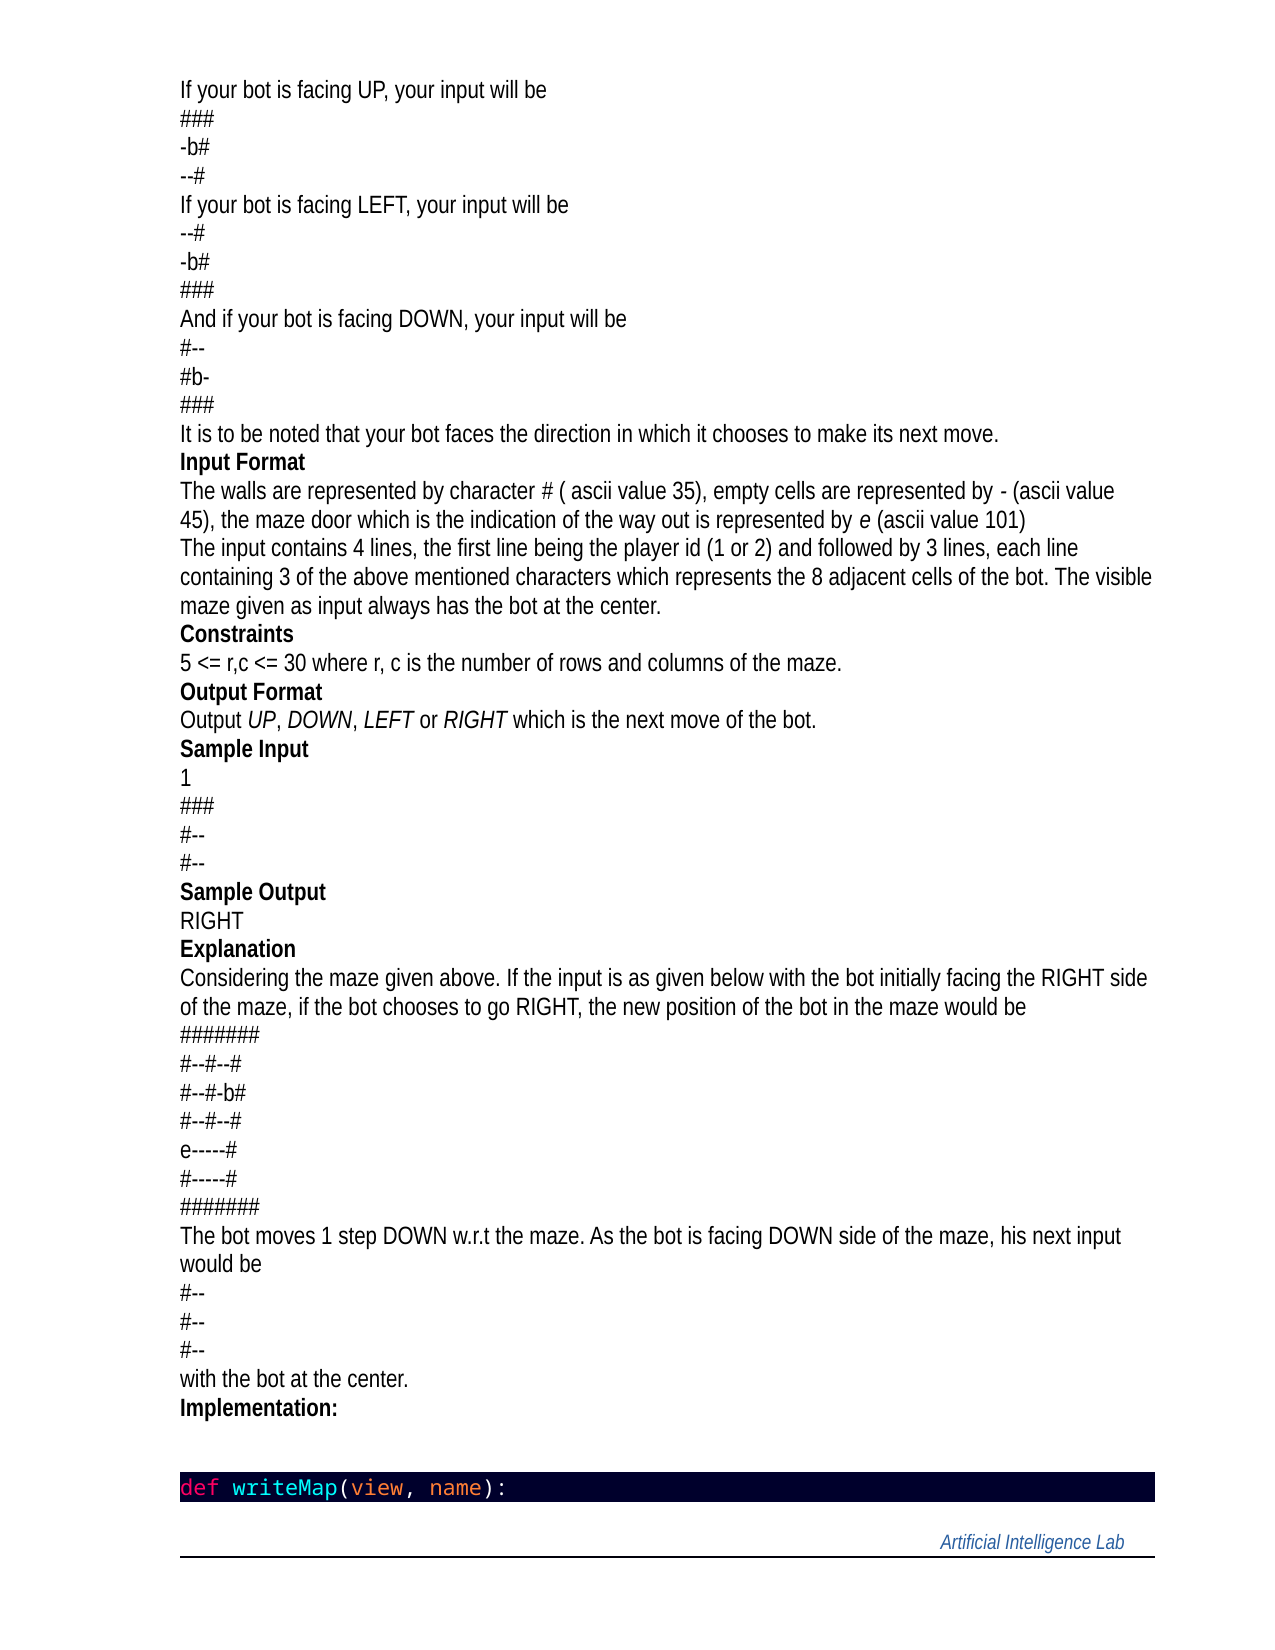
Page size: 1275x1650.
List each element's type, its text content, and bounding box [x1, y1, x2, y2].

text Output UP, DOWN, LEFT or RIGHT which is the next move of the bot. [180, 705, 1155, 734]
text ####### [180, 1020, 1155, 1049]
text And if your bot is facing DOWN, your input will be [180, 304, 1155, 333]
text -b# [180, 132, 1155, 161]
text #--#--# [180, 1106, 1155, 1135]
text The walls are represented by character # ( ascii value 35), empty cells are represented by - (ascii value 45), the maze door which is the indication of the way out is represented by e (ascii value 101) [180, 476, 1155, 533]
text -b# [180, 247, 1155, 276]
text RIGHT [180, 906, 1155, 934]
text #--#--# [180, 1049, 1155, 1078]
text --# [180, 218, 1155, 247]
text ### [180, 791, 1155, 820]
text #-- [180, 333, 1155, 361]
text def writeMap(view, name): [180, 1472, 1155, 1502]
text ### [180, 390, 1155, 419]
text It is to be noted that your bot faces the direction in which it chooses to make its next move. [180, 419, 1155, 447]
text Constraints [180, 619, 1155, 648]
text If your bot is facing UP, your input will be [180, 75, 1155, 104]
text e-----# [180, 1135, 1155, 1163]
text with the bot at the center. [180, 1364, 1155, 1393]
text Implementation: [180, 1393, 1155, 1421]
text #-- [180, 820, 1155, 848]
text ### [180, 104, 1155, 132]
text #-- [180, 848, 1155, 877]
text 1 [180, 762, 1155, 791]
text ### [180, 276, 1155, 304]
text Explanation [180, 934, 1155, 963]
text Sample Input [180, 734, 1155, 762]
text If your bot is facing LEFT, your input will be [180, 189, 1155, 218]
text Considering the maze given above. If the input is as given below with the bot initially facing the RIGHT side of the maze, if the bot chooses to go RIGHT, the new position of the bot in the maze would be [180, 963, 1155, 1020]
text #-- [180, 1278, 1155, 1307]
text 5 <= r,c <= 30 where r, c is the number of rows and columns of the maze. [180, 648, 1155, 677]
text #-- [180, 1307, 1155, 1335]
text ####### [180, 1192, 1155, 1221]
text #-----# [180, 1163, 1155, 1192]
text Input Format [180, 447, 1155, 476]
text Output Format [180, 677, 1155, 705]
text --# [180, 161, 1155, 189]
text The bot moves 1 step DOWN w.r.t the maze. As the bot is facing DOWN side of the maze, his next input would be [180, 1221, 1155, 1278]
text Sample Output [180, 877, 1155, 906]
text The input contains 4 lines, the first line being the player id (1 or 2) and followed by 3 lines, each line containing 3 of the above mentioned characters which represents the 8 adjacent cells of the bot. The visible maze given as input always has the bot at the center. [180, 533, 1155, 619]
text #-- [180, 1335, 1155, 1364]
text #--#-b# [180, 1078, 1155, 1106]
text #b- [180, 361, 1155, 390]
